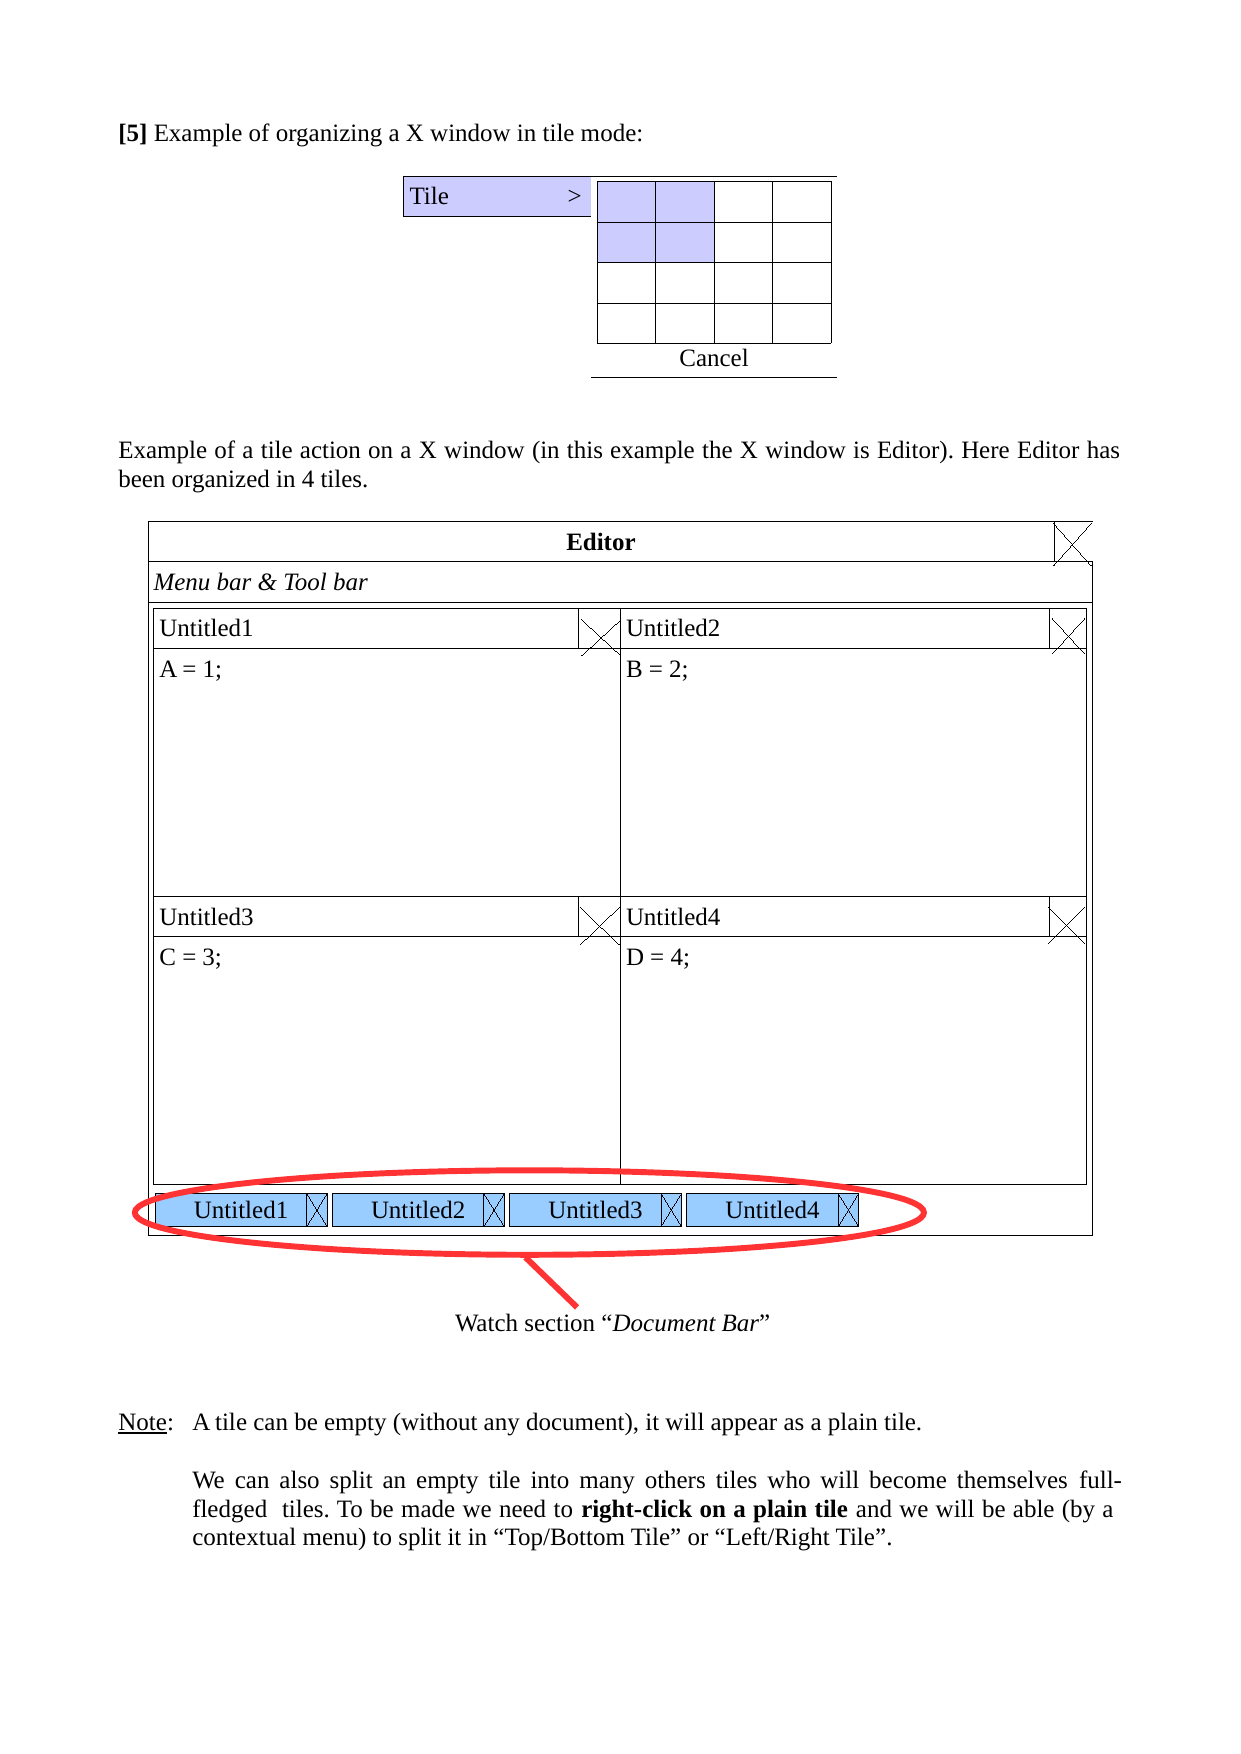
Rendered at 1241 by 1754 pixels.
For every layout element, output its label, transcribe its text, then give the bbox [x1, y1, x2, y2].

table_cell Untitled4 [621, 897, 1049, 936]
table_cell [656, 304, 714, 343]
table_cell [149, 1228, 174, 1235]
table_header [656, 182, 714, 222]
table_header [773, 182, 831, 222]
table_cell [715, 304, 772, 343]
text Example of a tile action on a X window (in this example the X window is Editor). Here Editor has been organized in 4 tiles. [118, 435, 1122, 492]
table_cell [715, 263, 772, 302]
table_cell [773, 223, 831, 262]
table_header [1050, 609, 1086, 648]
table_cell [404, 256, 591, 377]
table_header Cancel [591, 177, 837, 377]
table_cell C = 3; [154, 937, 620, 1184]
table_cell [404, 217, 591, 256]
table_cell [773, 304, 831, 343]
table_cell [773, 263, 831, 302]
table_cell [579, 897, 620, 936]
table_cell Untitled3 [154, 897, 578, 936]
table_header [598, 182, 655, 222]
table_cell [715, 223, 772, 262]
table_cell [656, 263, 714, 302]
table_header Untitled1 [154, 609, 578, 648]
table_cell D = 4; [621, 937, 1086, 1184]
table_header Tile > [404, 177, 591, 216]
table_cell [656, 223, 714, 262]
table_cell [598, 223, 655, 262]
text Note: A tile can be empty (without any document), it will appear as a plain tile. [118, 1407, 1122, 1436]
table_header Untitled2 [621, 609, 1049, 648]
table_cell B = 2; [621, 649, 1086, 896]
table_cell A = 1; [154, 649, 620, 896]
table_header [1055, 522, 1092, 561]
table_header Editor [149, 522, 1054, 561]
table_cell [598, 304, 655, 343]
table_cell [598, 263, 655, 302]
table_cell [1050, 897, 1086, 936]
text We can also split an empty tile into many others tiles who will become themselves full- fledged tiles. To be made we need to right-click on a plain tile and we will be able (by a contextual menu) to split it in “Top/Bottom Tile” or “Left/Right Tile”. [118, 1465, 1122, 1551]
text [5] Example of organizing a X window in tile mode: [118, 118, 1122, 147]
table_cell [175, 1185, 920, 1235]
table_cell Menu bar & Tool bar [149, 562, 1092, 602]
table_header [579, 609, 620, 648]
table_header [715, 182, 772, 222]
table_cell [149, 1203, 155, 1222]
table_cell [149, 603, 1092, 1235]
